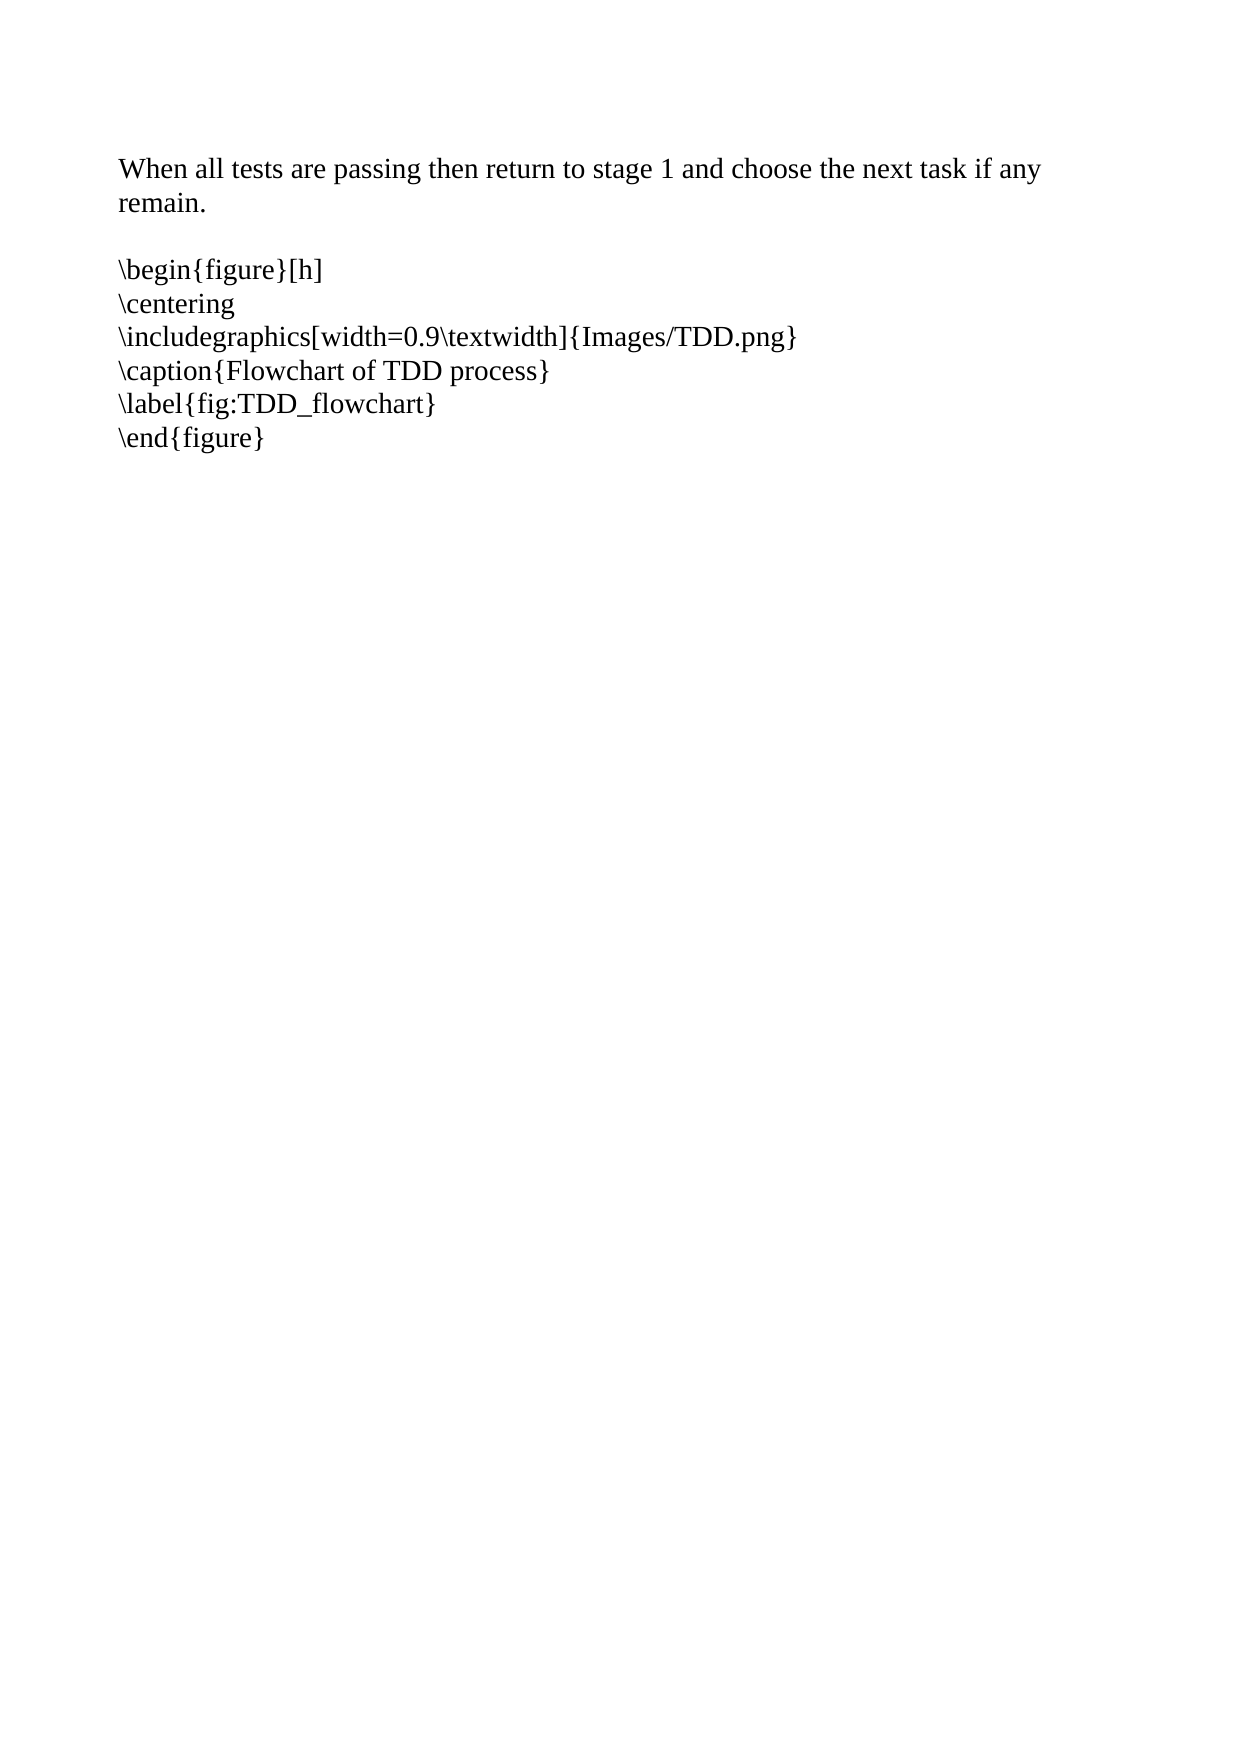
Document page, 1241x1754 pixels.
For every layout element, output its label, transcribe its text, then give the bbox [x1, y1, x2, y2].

text \includegraphics[width=0.9\textwidth]{Images/TDD.png} [118, 319, 1122, 353]
text \caption{Flowchart of TDD process} [118, 353, 1122, 386]
text \label{fig:TDD_flowchart} [118, 386, 1122, 420]
text \centering [118, 286, 1122, 319]
text \end{figure} [118, 420, 1122, 453]
text \begin{figure}[h] [118, 252, 1122, 286]
text When all tests are passing then return to stage 1 and choose the next task if any remain. [118, 152, 1122, 219]
